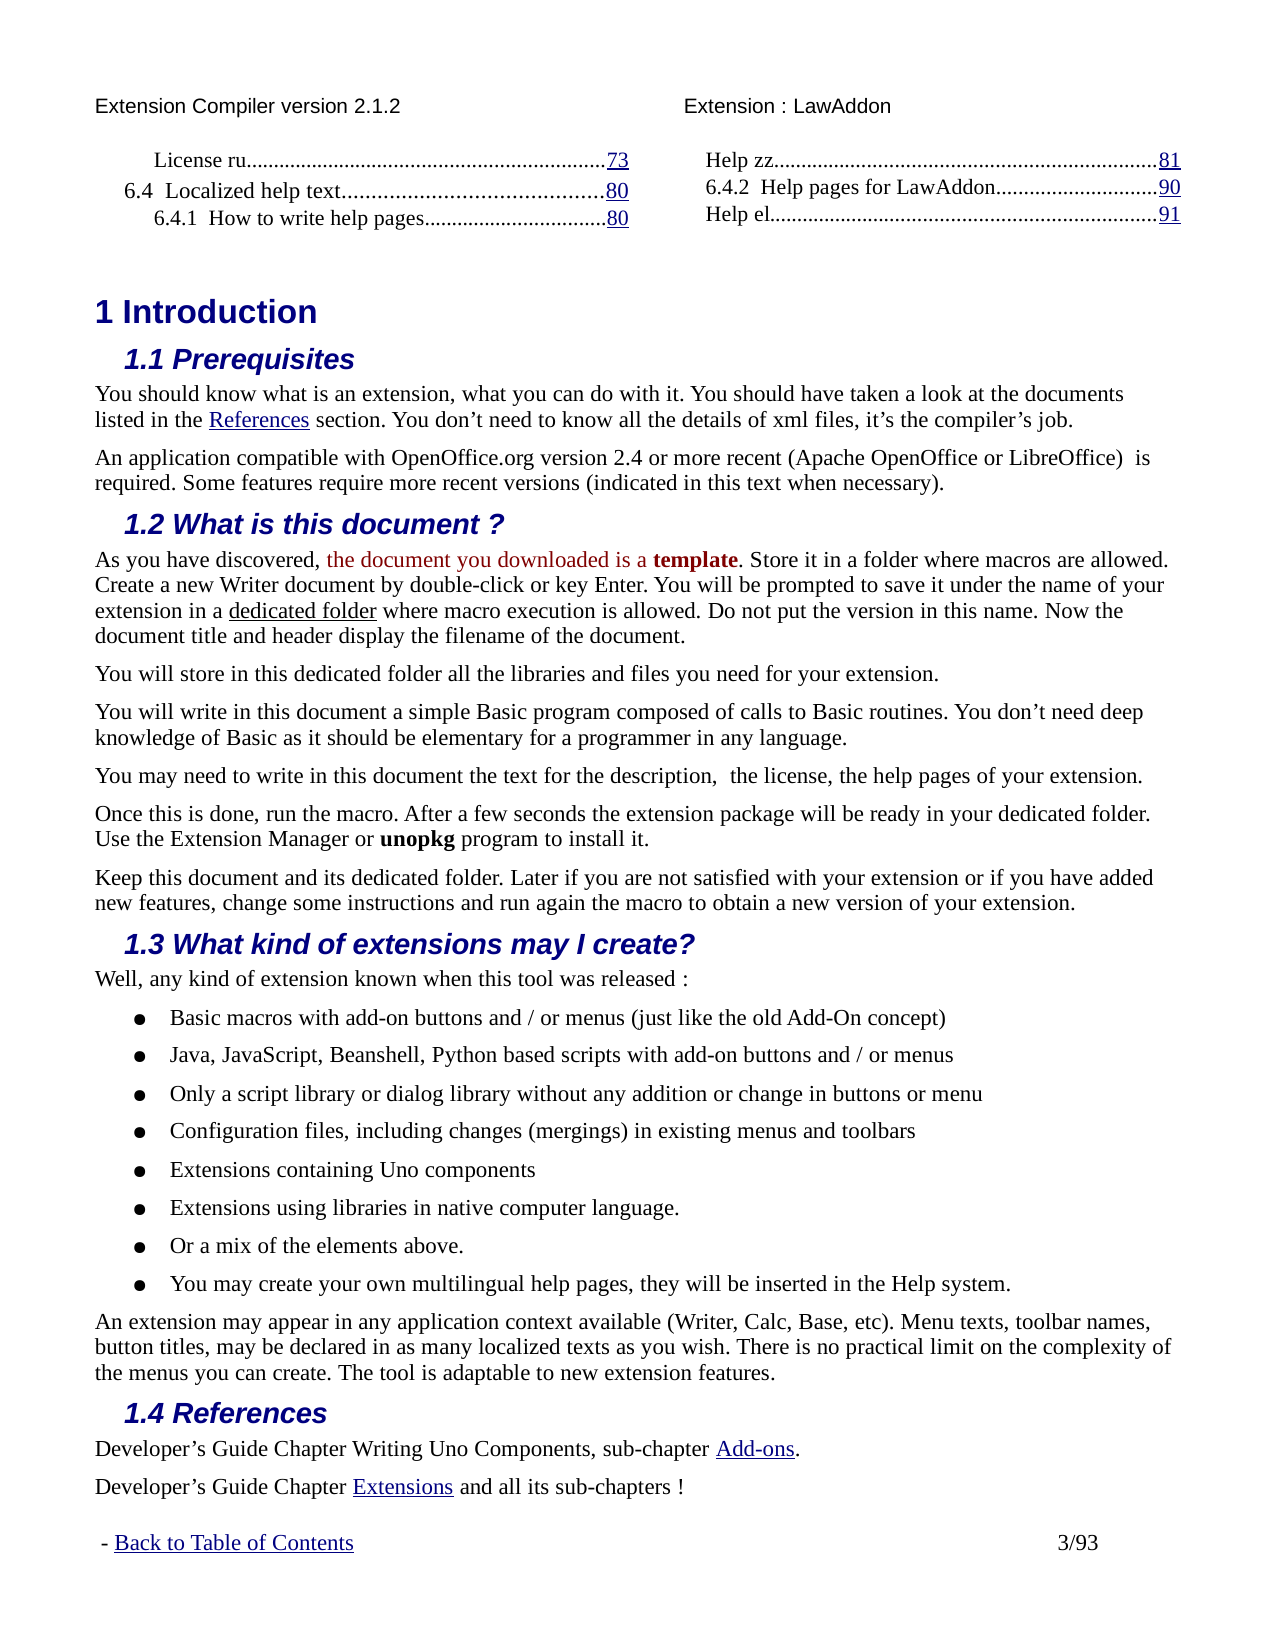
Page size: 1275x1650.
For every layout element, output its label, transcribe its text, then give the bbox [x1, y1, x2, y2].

text Once this is done, run the macro. After a few seconds the extension package will be ready in your dedicated folder. Use the Extension Manager or unopkg program to install it. [94, 801, 1181, 852]
text You may need to write in this document the text for the description, the license, the help pages of your extension. [94, 763, 1181, 788]
text An extension may appear in any application context available (Writer, Calc, Base, etc). Menu texts, toolbar names, button titles, may be declared in as many localized texts as you wish. There is no practical limit on the complexity of the menus you can create. The tool is adaptable to new extension features. [94, 1308, 1181, 1385]
text 6.4.2 Help pages for LawAddon 90 [705, 175, 1181, 199]
list Java, JavaScript, Beanshell, Python based scripts with add-on buttons and / or menus [132, 1042, 1181, 1068]
list Extensions using libraries in native computer language. [132, 1194, 1181, 1220]
list Configuration files, including changes (mergings) in existing menus and toolbars [132, 1118, 1181, 1144]
list You may create your own multilingual help pages, they will be inserted in the Help system. [132, 1271, 1181, 1296]
text Developer’s Guide Chapter Writing Uno Components, sub-chapter Add-ons. [94, 1436, 1181, 1461]
text Well, any kind of extension known when this tool was released : [94, 966, 1181, 992]
text 6.4 Localized help text 80 [124, 178, 629, 203]
text Keep this document and its dedicated folder. Later if you are not satisfied with your extension or if you have added new features, change some instructions and run again the macro to obtain a new version of your extension. [94, 864, 1181, 915]
list Or a mix of the elements above. [132, 1232, 1181, 1258]
subtitle What is this document ? [124, 508, 1181, 541]
subtitle Prerequisites [124, 343, 1181, 375]
list Extensions containing Uno components [132, 1156, 1181, 1182]
text 6.4.1 How to write help pages 80 [153, 206, 629, 231]
text You should know what is an extension, what you can do with it. You should have taken a look at the documents listed in the References section. You don’t need to know all the details of xml files, it’s the compiler’s job. [94, 381, 1181, 432]
text As you have discovered, the document you downloaded is a template. Store it in a folder where macros are allowed. Create a new Writer document by double-click or key Enter. You will be prompted to save it under the name of your extension in a dedicated folder where macro execution is allowed. Do not put the version in this name. Now the document title and header display the filename of the document. [94, 547, 1181, 649]
subtitle References [124, 1397, 1181, 1430]
text License ru 73 [153, 147, 629, 172]
text An application compatible with OpenOffice.org version 2.4 or more recent (Apache OpenOffice or LibreOffice) is required. Some features require more recent versions (indicated in this text when necessary). [94, 445, 1181, 496]
subtitle Introduction [94, 293, 1181, 330]
subtitle What kind of extensions may I create? [124, 928, 1181, 960]
text You will write in this document a simple Basic program composed of calls to Basic routines. You don’t need deep knowledge of Basic as it should be elementary for a programmer in any language. [94, 699, 1181, 750]
text Help zz 81 [705, 147, 1181, 172]
text Help el 91 [705, 202, 1181, 227]
text Developer’s Guide Chapter Extensions and all its sub-chapters ! [94, 1474, 1181, 1499]
list Basic macros with add-on buttons and / or menus (just like the old Add-On concept) [132, 1004, 1181, 1030]
text You will store in this dedicated folder all the libraries and files you need for your extension. [94, 661, 1181, 687]
list Only a script library or dialog library without any addition or change in buttons or menu [132, 1080, 1181, 1106]
